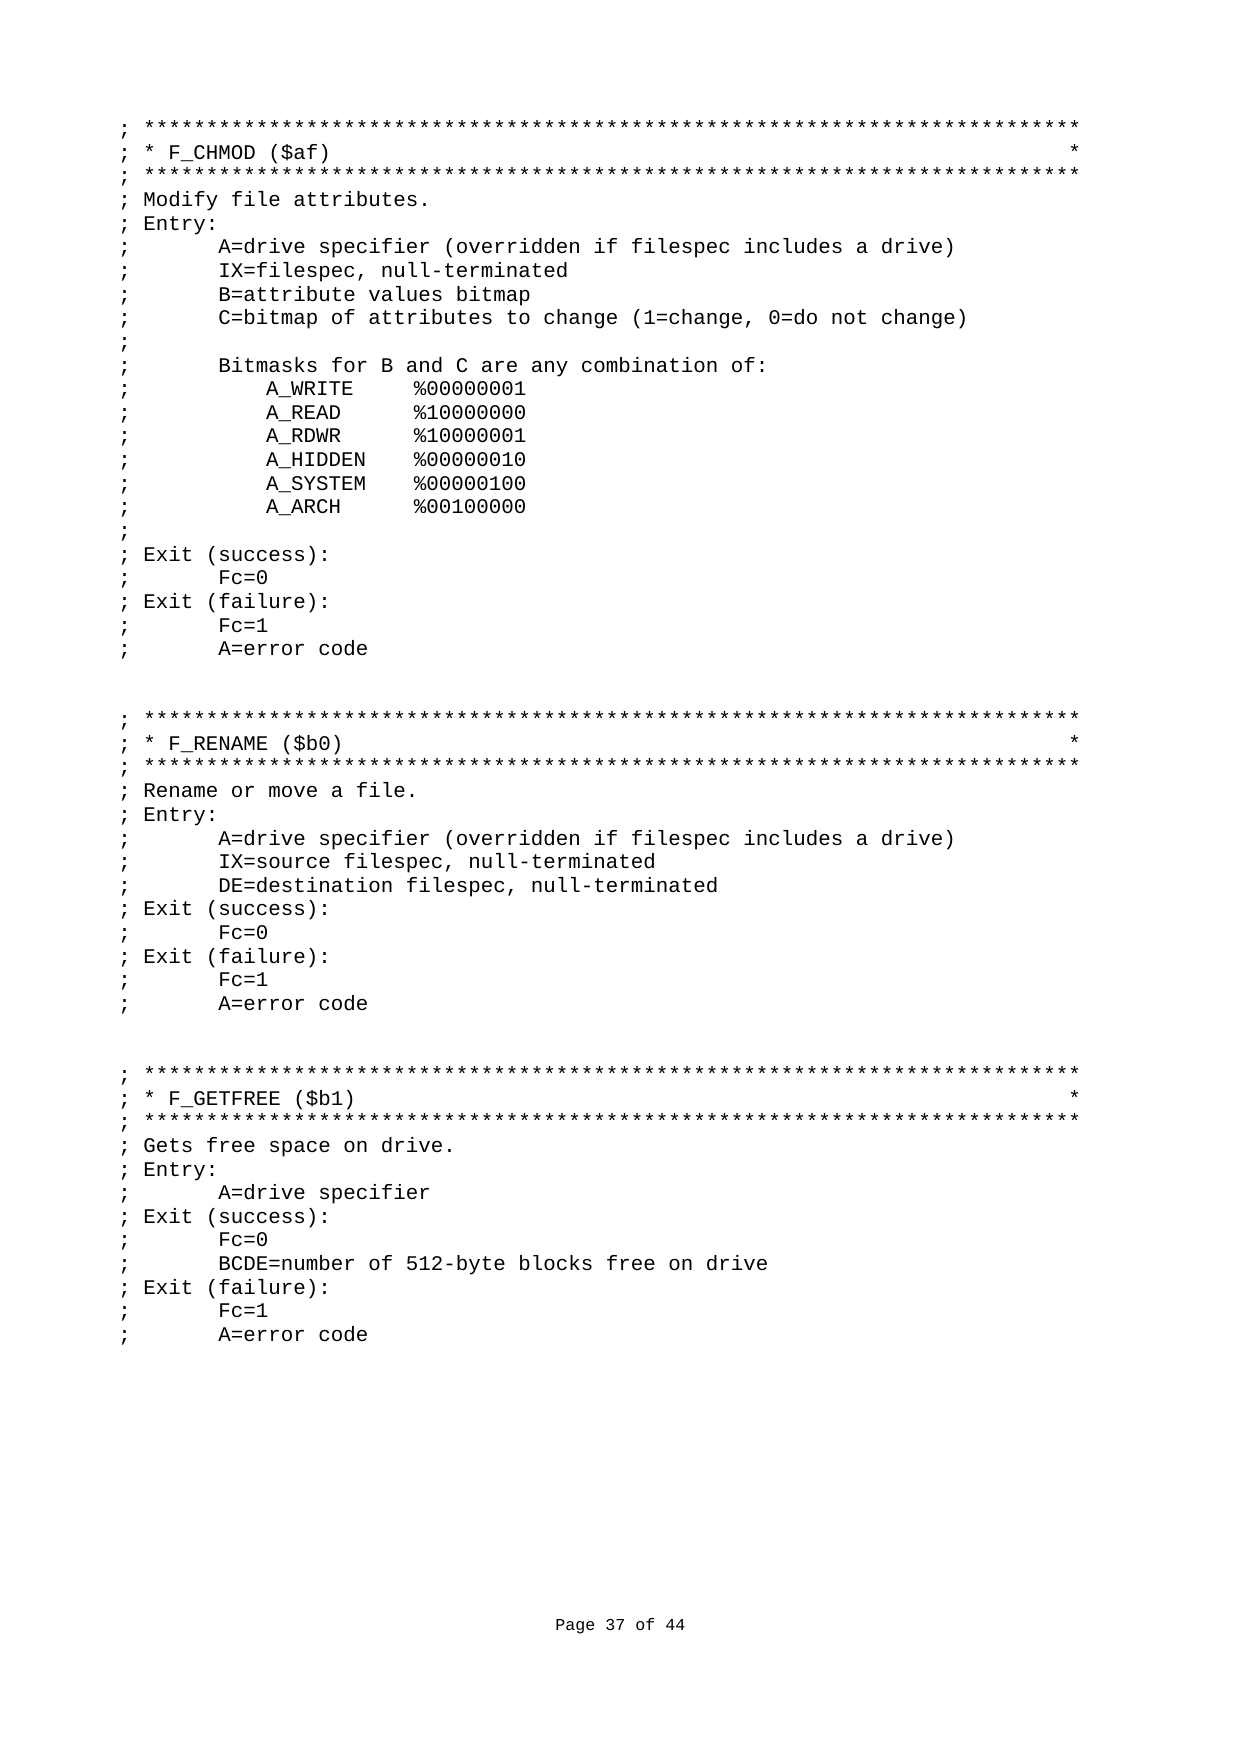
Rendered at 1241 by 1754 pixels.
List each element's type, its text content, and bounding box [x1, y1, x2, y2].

text ; A=error code [118, 1324, 1122, 1348]
text ; [118, 331, 1122, 354]
text ; *************************************************************************** [118, 118, 1122, 142]
text ; A_SYSTEM %00000100 [118, 473, 1122, 496]
text ; C=bitmap of attributes to change (1=change, 0=do not change) [118, 307, 1122, 331]
text ; Fc=1 [118, 615, 1122, 638]
text ; Fc=1 [118, 969, 1122, 993]
text ; IX=source filespec, null-terminated [118, 851, 1122, 875]
text ; A=drive specifier (overridden if filespec includes a drive) [118, 236, 1122, 260]
text ; Entry: [118, 804, 1122, 827]
text ; Exit (success): [118, 544, 1122, 567]
text ; Entry: [118, 1158, 1122, 1182]
text ; * F_RENAME ($b0) * [118, 733, 1122, 757]
text ; Gets free space on drive. [118, 1135, 1122, 1158]
text ; Entry: [118, 213, 1122, 236]
text ; A=drive specifier [118, 1182, 1122, 1206]
text ; A_HIDDEN %00000010 [118, 449, 1122, 473]
text ; DE=destination filespec, null-terminated [118, 875, 1122, 898]
text ; A_READ %10000000 [118, 402, 1122, 426]
text ; Exit (failure): [118, 1277, 1122, 1300]
text ; *************************************************************************** [118, 1064, 1122, 1088]
text ; IX=filespec, null-terminated [118, 260, 1122, 284]
text ; Modify file attributes. [118, 189, 1122, 213]
text ; Rename or move a file. [118, 780, 1122, 804]
text ; A=error code [118, 638, 1122, 662]
text ; * F_GETFREE ($b1) * [118, 1088, 1122, 1111]
text ; A_RDWR %10000001 [118, 426, 1122, 449]
text ; A_WRITE %00000001 [118, 378, 1122, 402]
text ; Exit (failure): [118, 591, 1122, 615]
text ; [118, 520, 1122, 544]
text ; *************************************************************************** [118, 165, 1122, 189]
text ; *************************************************************************** [118, 709, 1122, 733]
text ; * F_CHMOD ($af) * [118, 142, 1122, 165]
text ; A_ARCH %00100000 [118, 496, 1122, 520]
text ; Fc=0 [118, 567, 1122, 591]
text ; Exit (success): [118, 1206, 1122, 1229]
text ; BCDE=number of 512-byte blocks free on drive [118, 1253, 1122, 1277]
text ; Exit (failure): [118, 946, 1122, 969]
text ; *************************************************************************** [118, 757, 1122, 780]
text ; Exit (success): [118, 898, 1122, 922]
text ; A=error code [118, 993, 1122, 1017]
text ; Fc=0 [118, 922, 1122, 946]
text ; A=drive specifier (overridden if filespec includes a drive) [118, 827, 1122, 851]
text ; Fc=1 [118, 1300, 1122, 1324]
text ; *************************************************************************** [118, 1111, 1122, 1135]
text ; B=attribute values bitmap [118, 284, 1122, 307]
text ; Bitmasks for B and C are any combination of: [118, 354, 1122, 378]
text ; Fc=0 [118, 1229, 1122, 1253]
